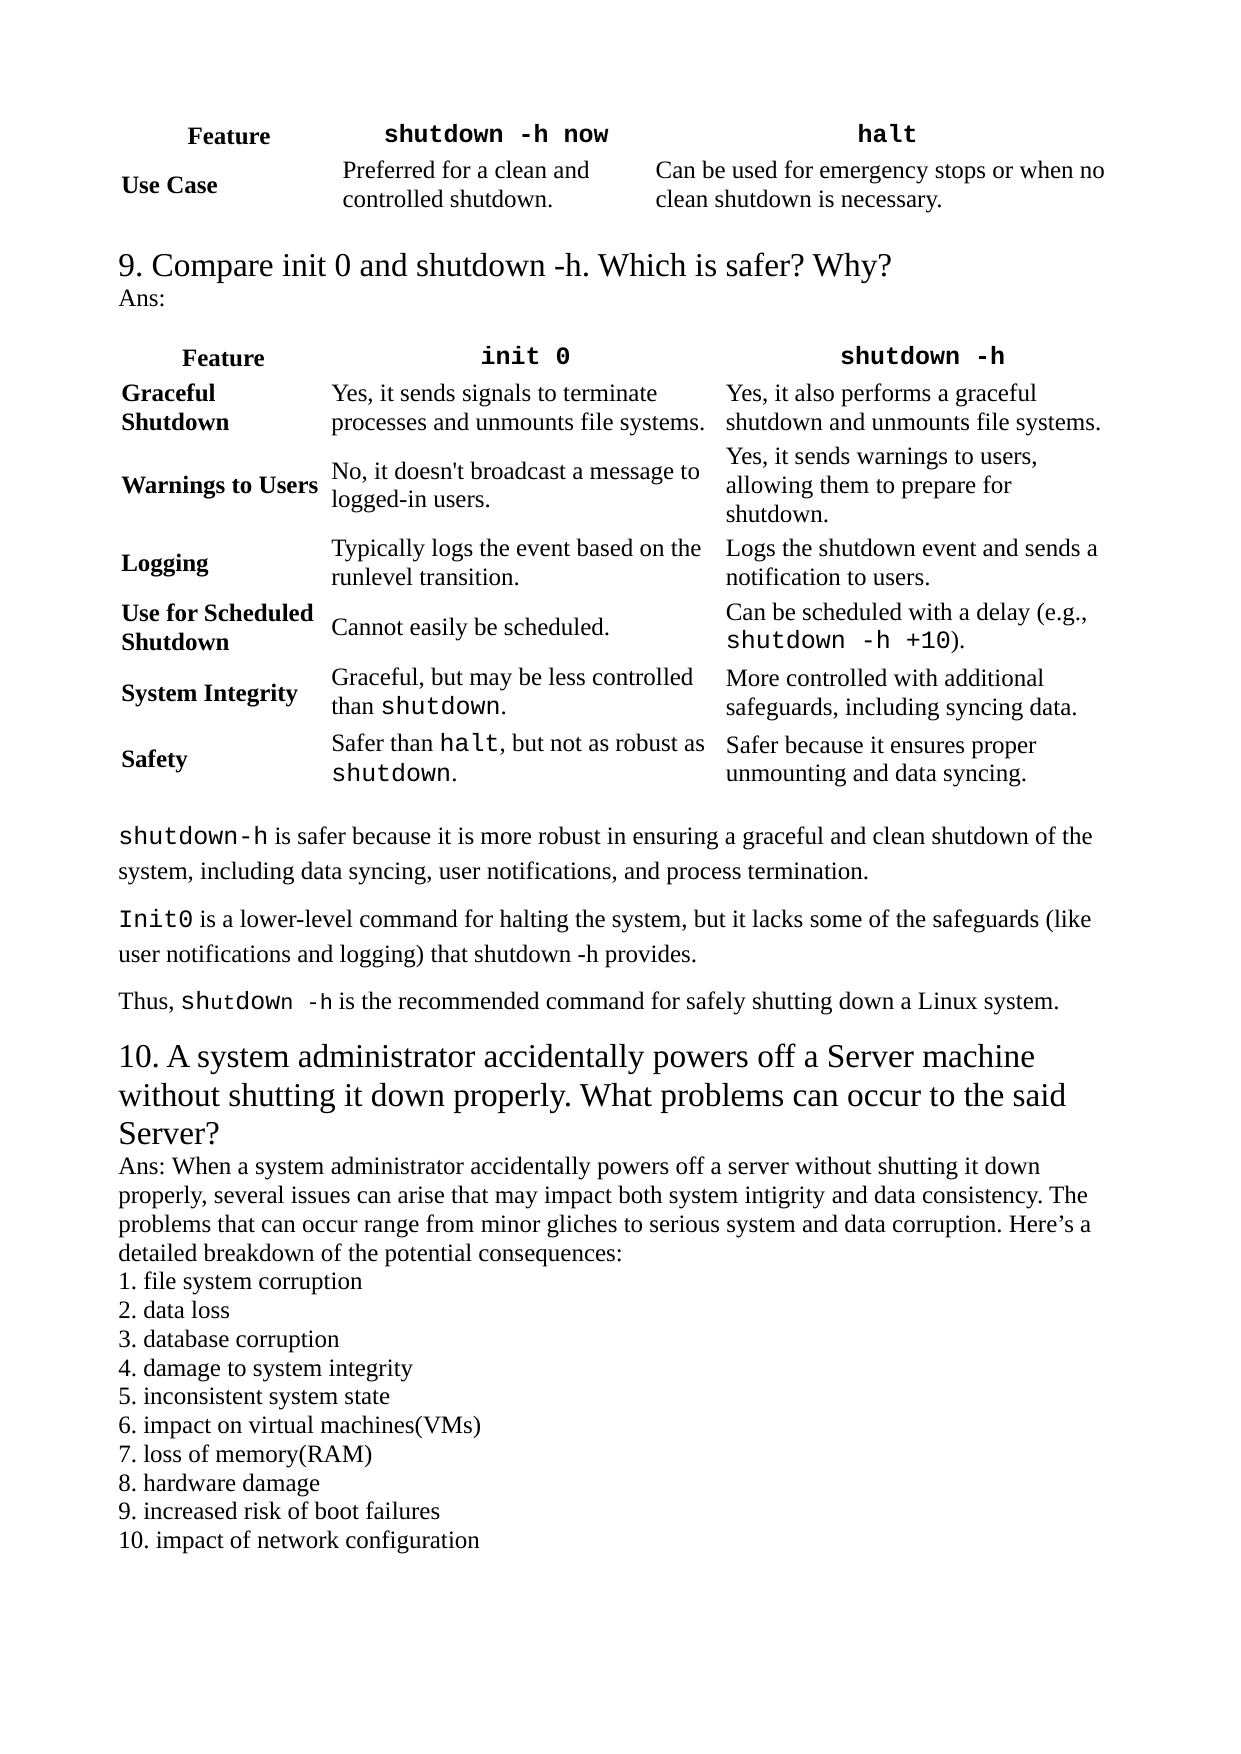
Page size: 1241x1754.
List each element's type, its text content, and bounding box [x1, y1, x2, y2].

table_cell Yes, it also performs a graceful shutdown and unmounts file systems. [723, 375, 1122, 438]
text 4. damage to system integrity [118, 1353, 1122, 1381]
table_header Feature [118, 118, 339, 153]
table_cell Yes, it sends warnings to users, allowing them to prepare for shutdown. [723, 439, 1122, 531]
text 2. data loss [118, 1295, 1122, 1324]
text 5. inconsistent system state [118, 1381, 1122, 1410]
table_header Feature [118, 341, 328, 375]
table_cell Graceful, but may be less controlled than shutdown. [328, 659, 723, 725]
text 9. increased risk of boot failures [118, 1496, 1122, 1525]
text Init0 is a lower-level command for halting the system, but it lacks some of the safeguards (like user notifications and logging) that shutdown -h provides. [118, 904, 1122, 968]
table_cell Can be used for emergency stops or when no clean shutdown is necessary. [653, 153, 1122, 216]
text Ans: When a system administrator accidentally powers off a server without shutting it down properly, several issues can arise that may impact both system intigrity and data consistency. The problems that can occur range from minor gliches to serious system and data corruption. Here’s a detailed breakdown of the potential consequences: [118, 1151, 1122, 1266]
text 10. impact of network configuration [118, 1525, 1122, 1554]
table_cell Use Case [118, 153, 339, 216]
table_cell More controlled with additional safeguards, including syncing data. [723, 659, 1122, 725]
text 7. loss of memory(RAM) [118, 1439, 1122, 1468]
table_cell Safety [118, 725, 328, 792]
text 6. impact on virtual machines(VMs) [118, 1410, 1122, 1439]
table_cell Use for Scheduled Shutdown [118, 594, 328, 659]
table_cell Logs the shutdown event and sends a notification to users. [723, 531, 1122, 594]
text 10. A system administrator accidentally powers off a Server machine without shutting it down properly. What problems can occur to the said Server? [118, 1036, 1122, 1151]
table_cell Yes, it sends signals to terminate processes and unmounts file systems. [328, 375, 723, 438]
table_header shutdown -h now [339, 118, 652, 153]
text 9. Compare init 0 and shutdown -h. Which is safer? Why? [118, 245, 1122, 283]
table_header init 0 [328, 341, 723, 375]
text Ans: [118, 283, 1122, 312]
table_cell Logging [118, 531, 328, 594]
table_cell Typically logs the event based on the runlevel transition. [328, 531, 723, 594]
text 8. hardware damage [118, 1468, 1122, 1496]
text shutdown-h is safer because it is more robust in ensuring a graceful and clean shutdown of the system, including data syncing, user notifications, and process termination. [118, 821, 1122, 885]
table_cell Cannot easily be scheduled. [328, 594, 723, 659]
table_cell Safer because it ensures proper unmounting and data syncing. [723, 725, 1122, 792]
table_header halt [653, 118, 1122, 153]
table_cell Safer than halt, but not as robust as shutdown. [328, 725, 723, 792]
table_cell Can be scheduled with a delay (e.g., shutdown -h +10). [723, 594, 1122, 659]
text Thus, shutdown -h is the recommended command for safely shutting down a Linux system. [118, 986, 1122, 1017]
table_cell System Integrity [118, 659, 328, 725]
table_cell Preferred for a clean and controlled shutdown. [339, 153, 652, 216]
table_header shutdown -h [723, 341, 1122, 375]
text 3. database corruption [118, 1324, 1122, 1353]
table_cell Warnings to Users [118, 439, 328, 531]
table_cell Graceful Shutdown [118, 375, 328, 438]
table_cell No, it doesn't broadcast a message to logged-in users. [328, 439, 723, 531]
text 1. file system corruption [118, 1266, 1122, 1295]
